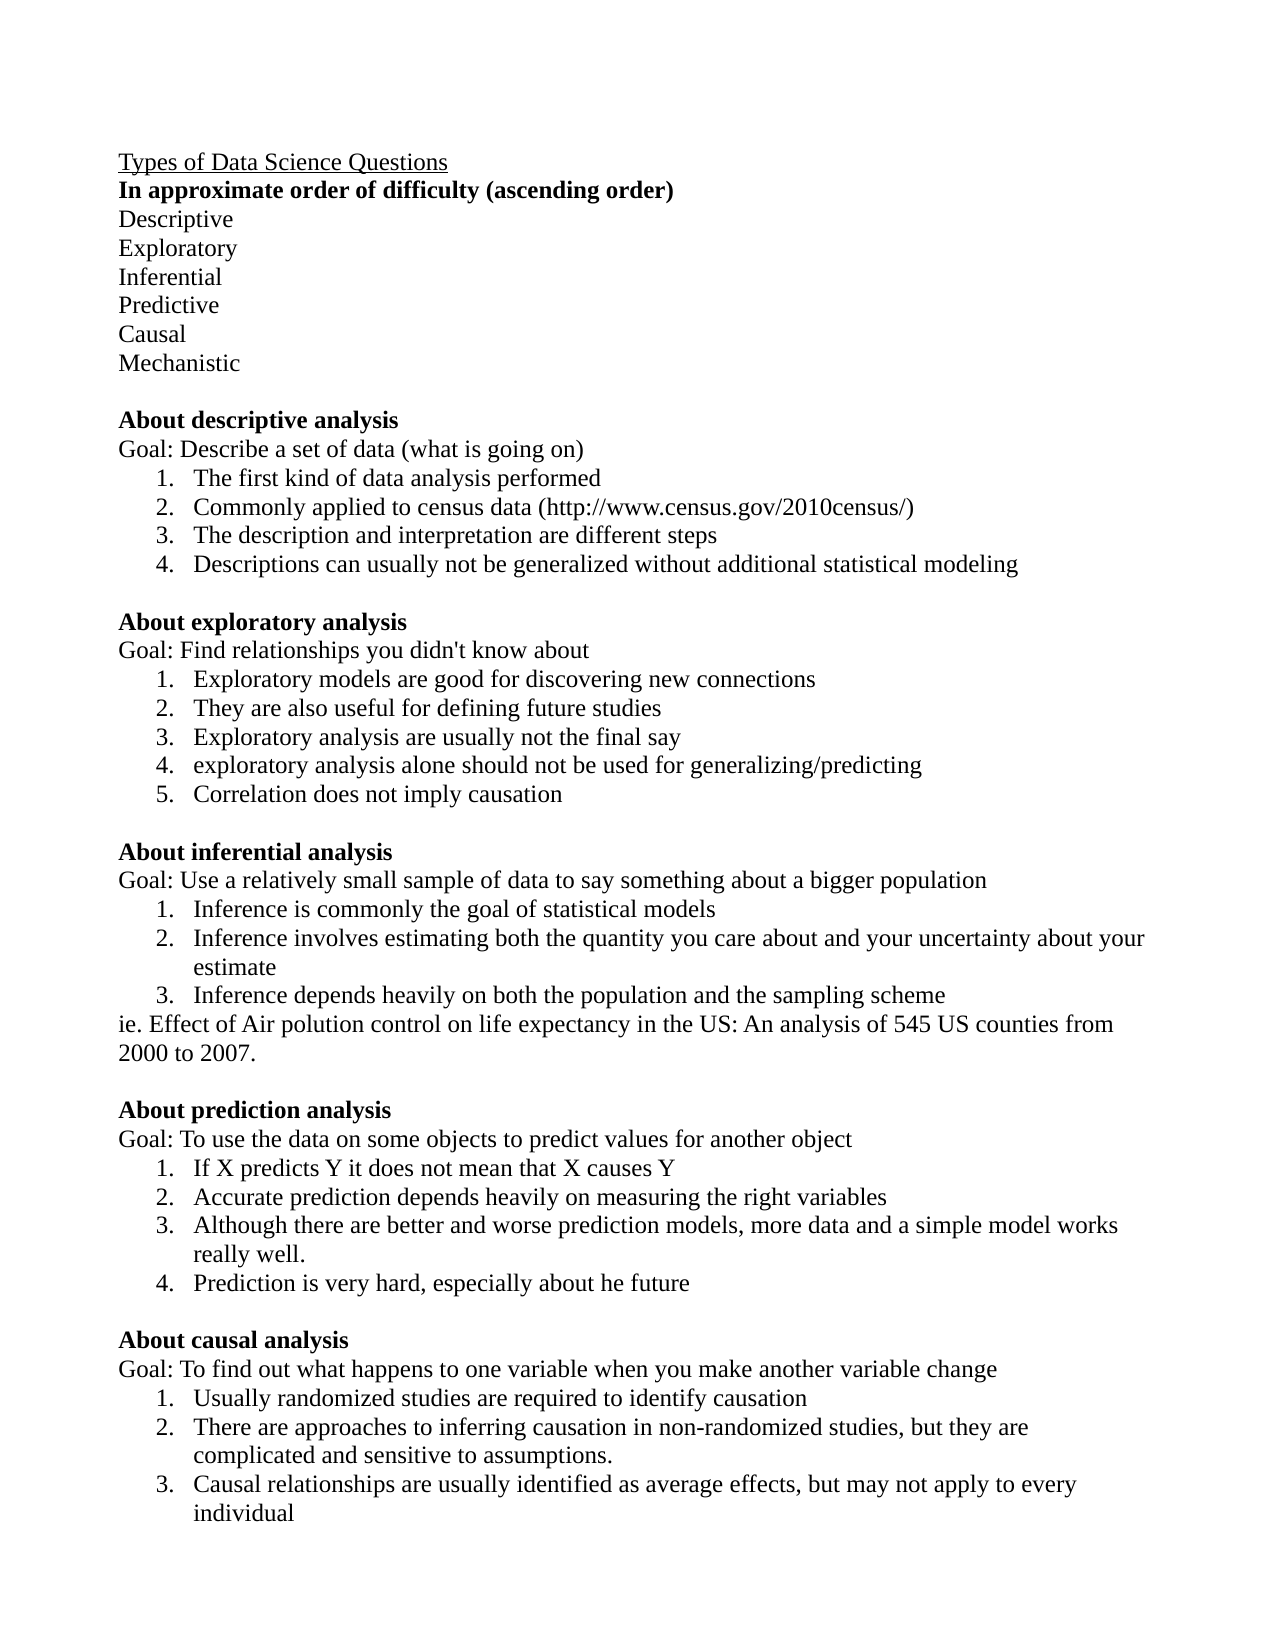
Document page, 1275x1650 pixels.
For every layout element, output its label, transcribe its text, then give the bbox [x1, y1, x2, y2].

text About causal analysis [118, 1326, 1157, 1354]
list Prediction is very hard, especially about he future [156, 1268, 1157, 1297]
list Correlation does not imply causation [156, 779, 1157, 808]
list Descriptions can usually not be generalized without additional statistical modeling [156, 549, 1157, 578]
list Commonly applied to census data (http://www.census.gov/2010census/) [156, 492, 1157, 521]
list Inference involves estimating both the quantity you care about and your uncertainty about your estimate [156, 923, 1157, 981]
text Mechanistic [118, 348, 1157, 377]
text In approximate order of difficulty (ascending order) [118, 176, 1157, 204]
text Causal [118, 319, 1157, 348]
list There are approaches to inferring causation in non-randomized studies, but they are complicated and sensitive to assumptions. [156, 1412, 1157, 1469]
list exploratory analysis alone should not be used for generalizing/predicting [156, 751, 1157, 779]
text Goal: To find out what happens to one variable when you make another variable change [118, 1354, 1157, 1383]
text Goal: Describe a set of data (what is going on) [118, 434, 1157, 463]
text About inferential analysis [118, 837, 1157, 866]
text Goal: Use a relatively small sample of data to say something about a bigger population [118, 866, 1157, 894]
text About exploratory analysis [118, 607, 1157, 636]
text Exploratory [118, 233, 1157, 262]
list Causal relationships are usually identified as average effects, but may not apply to every individual [156, 1469, 1157, 1527]
text Types of Data Science Questions [118, 147, 1157, 176]
list Although there are better and worse prediction models, more data and a simple model works really well. [156, 1211, 1157, 1268]
list Exploratory models are good for discovering new connections [156, 664, 1157, 693]
list Accurate prediction depends heavily on measuring the right variables [156, 1182, 1157, 1211]
text Goal: To use the data on some objects to predict values for another object [118, 1124, 1157, 1153]
text ie. Effect of Air polution control on life expectancy in the US: An analysis of 545 US counties from 2000 to 2007. [118, 1009, 1157, 1067]
list If X predicts Y it does not mean that X causes Y [156, 1153, 1157, 1182]
list Inference depends heavily on both the population and the sampling scheme [156, 981, 1157, 1009]
list The description and interpretation are different steps [156, 521, 1157, 549]
list They are also useful for defining future studies [156, 693, 1157, 722]
list The first kind of data analysis performed [156, 463, 1157, 492]
text Predictive [118, 291, 1157, 319]
text Inferential [118, 262, 1157, 291]
list Exploratory analysis are usually not the final say [156, 722, 1157, 751]
text Goal: Find relationships you didn't know about [118, 636, 1157, 664]
text About prediction analysis [118, 1096, 1157, 1124]
text About descriptive analysis [118, 406, 1157, 434]
list Usually randomized studies are required to identify causation [156, 1383, 1157, 1412]
text Descriptive [118, 204, 1157, 233]
list Inference is commonly the goal of statistical models [156, 894, 1157, 923]
